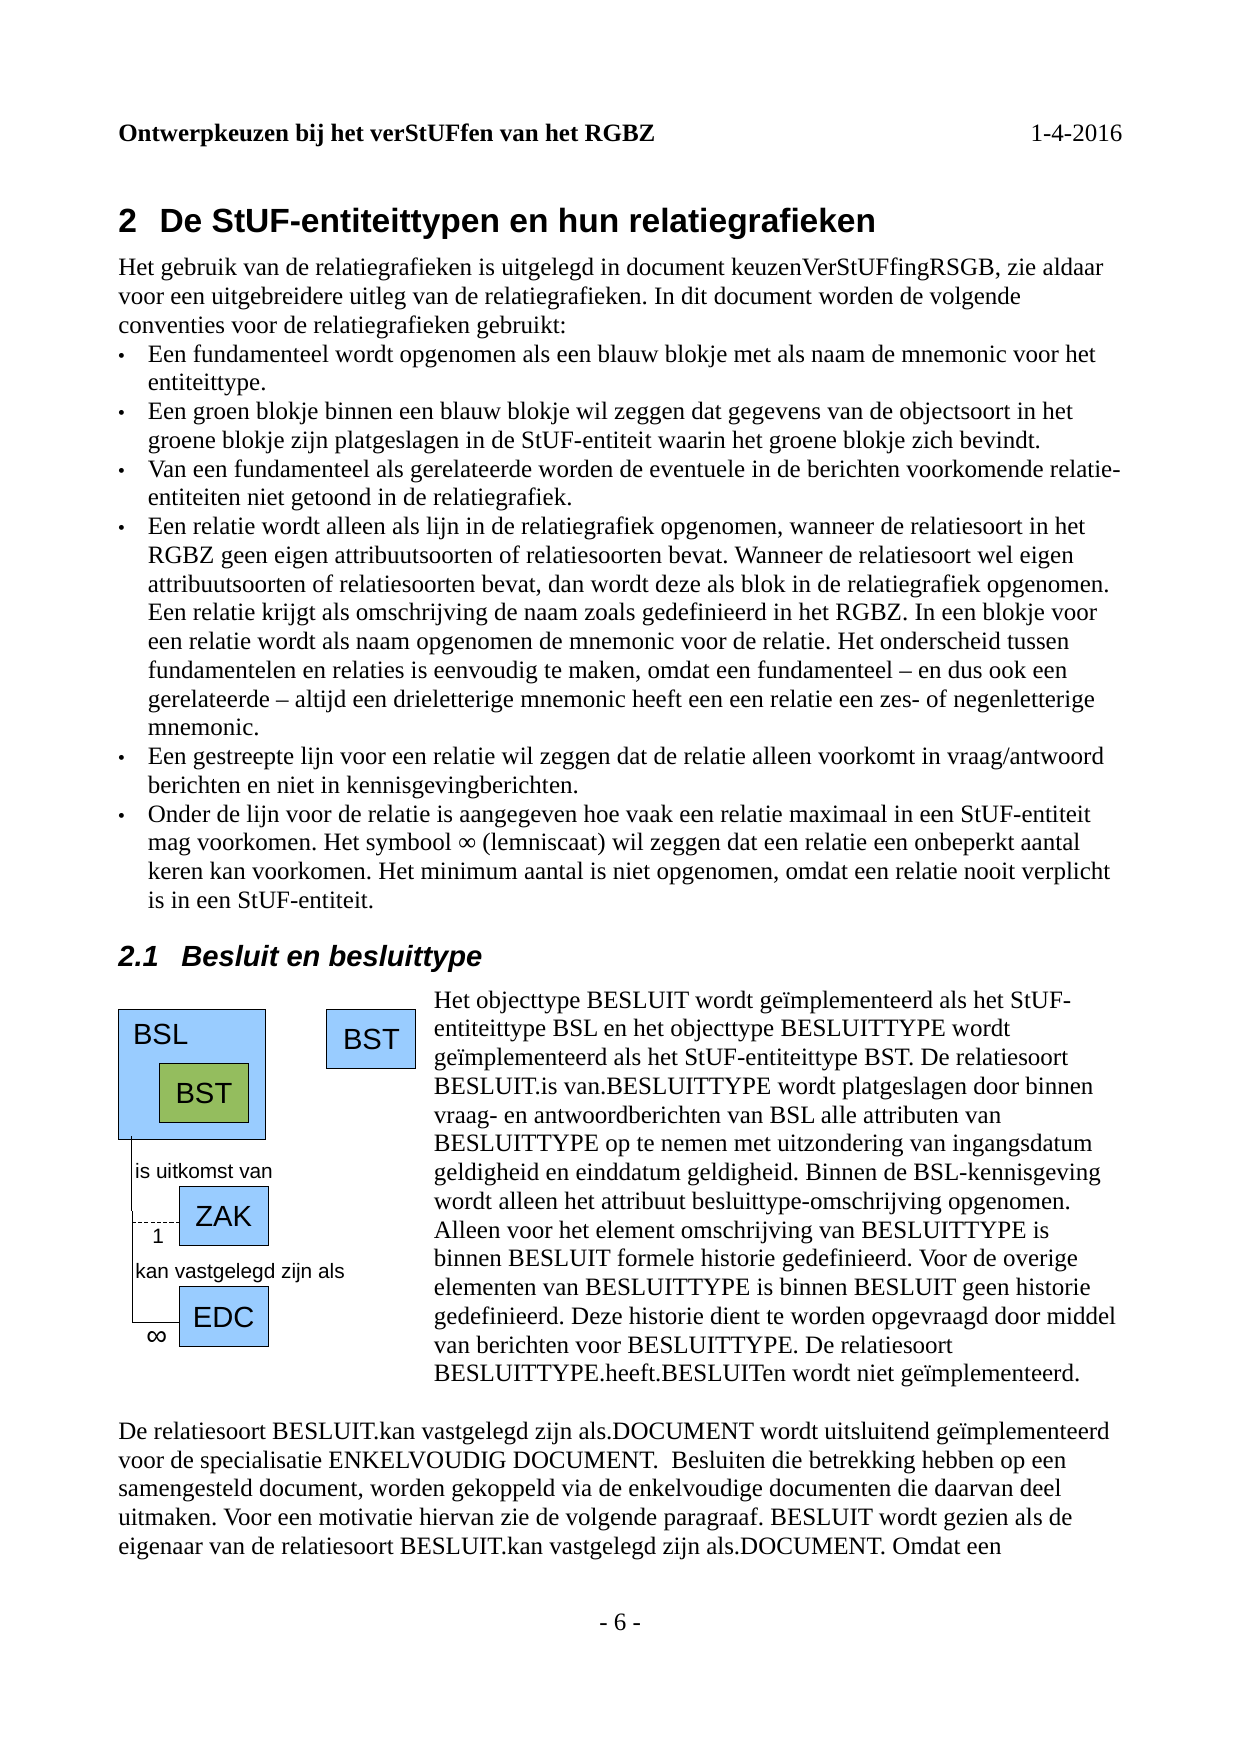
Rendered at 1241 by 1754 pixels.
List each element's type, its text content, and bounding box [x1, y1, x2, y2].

list Een groen blokje binnen een blauw blokje wil zeggen dat gegevens van de objectsoort in het groene blokje zijn platgeslagen in de StUF-entiteit waarin het groene blokje zich bevindt. [118, 396, 1122, 454]
subtitle Besluit en besluittype [118, 939, 1122, 972]
list Een relatie wordt alleen als lijn in de relatiegrafiek opgenomen, wanneer de relatiesoort in het RGBZ geen eigen attribuutsoorten of relatiesoorten bevat. Wanneer de relatiesoort wel eigen attribuutsoorten of relatiesoorten bevat, dan wordt deze als blok in de relatiegrafiek opgenomen. Een relatie krijgt als omschrijving de naam zoals gedefinieerd in het RGBZ. In een blokje voor een relatie wordt als naam opgenomen de mnemonic voor de relatie. Het onderscheid tussen fundamentelen en relaties is eenvoudig te maken, omdat een fundamenteel – en dus ook een gerelateerde – altijd een drieletterige mnemonic heeft een een relatie een zes- of negenletterige mnemonic. [118, 511, 1122, 741]
text Het gebruik van de relatiegrafieken is uitgelegd in document keuzenVerStUFfingRSGB, zie aldaar voor een uitgebreidere uitleg van de relatiegrafieken. In dit document worden de volgende conventies voor de relatiegrafieken gebruikt: [118, 252, 1122, 339]
list Van een fundamenteel als gerelateerde worden de eventuele in de berichten voorkomende relatie-entiteiten niet getoond in de relatiegrafiek. [118, 454, 1122, 511]
text Het objecttype BESLUIT wordt geïmplementeerd als het StUF-entiteittype BSL en het objecttype BESLUITTYPE wordt geïmplementeerd als het StUF-entiteittype BST. De relatiesoort BESLUIT.is van.BESLUITTYPE wordt platgeslagen door binnen vraag- en antwoordberichten van BSL alle attributen van BESLUITTYPE op te nemen met uitzondering van ingangsdatum geldigheid en einddatum geldigheid. Binnen de BSL-kennisgeving wordt alleen het attribuut besluittype-omschrijving opgenomen. Alleen voor het element omschrijving van BESLUITTYPE is binnen BESLUIT formele historie gedefinieerd. Voor de overige elementen van BESLUITTYPE is binnen BESLUIT geen historie gedefinieerd. Deze historie dient te worden opgevraagd door middel van berichten voor BESLUITTYPE. De relatiesoort BESLUITTYPE.heeft.BESLUITen wordt niet geïmplementeerd. [118, 985, 1122, 1387]
list Een gestreepte lijn voor een relatie wil zeggen dat de relatie alleen voorkomt in vraag/antwoord berichten en niet in kennisgevingberichten. [118, 741, 1122, 799]
text De relatiesoort BESLUIT.kan vastgelegd zijn als.DOCUMENT wordt uitsluitend geïmplementeerd voor de specialisatie ENKELVOUDIG DOCUMENT. Besluiten die betrekking hebben op een samengesteld document, worden gekoppeld via de enkelvoudige documenten die daarvan deel uitmaken. Voor een motivatie hiervan zie de volgende paragraaf. BESLUIT wordt gezien als de eigenaar van de relatiesoort BESLUIT.kan vastgelegd zijn als.DOCUMENT. Omdat een [118, 1416, 1122, 1560]
subtitle De StUF-entiteittypen en hun relatiegrafieken [118, 201, 1122, 240]
list Onder de lijn voor de relatie is aangegeven hoe vaak een relatie maximaal in een StUF-entiteit mag voorkomen. Het symbool ∞ (lemniscaat) wil zeggen dat een relatie een onbeperkt aantal keren kan voorkomen. Het minimum aantal is niet opgenomen, omdat een relatie nooit verplicht is in een StUF-entiteit. [118, 799, 1122, 914]
list Een fundamenteel wordt opgenomen als een blauw blokje met als naam de mnemonic voor het entiteittype. [118, 339, 1122, 396]
